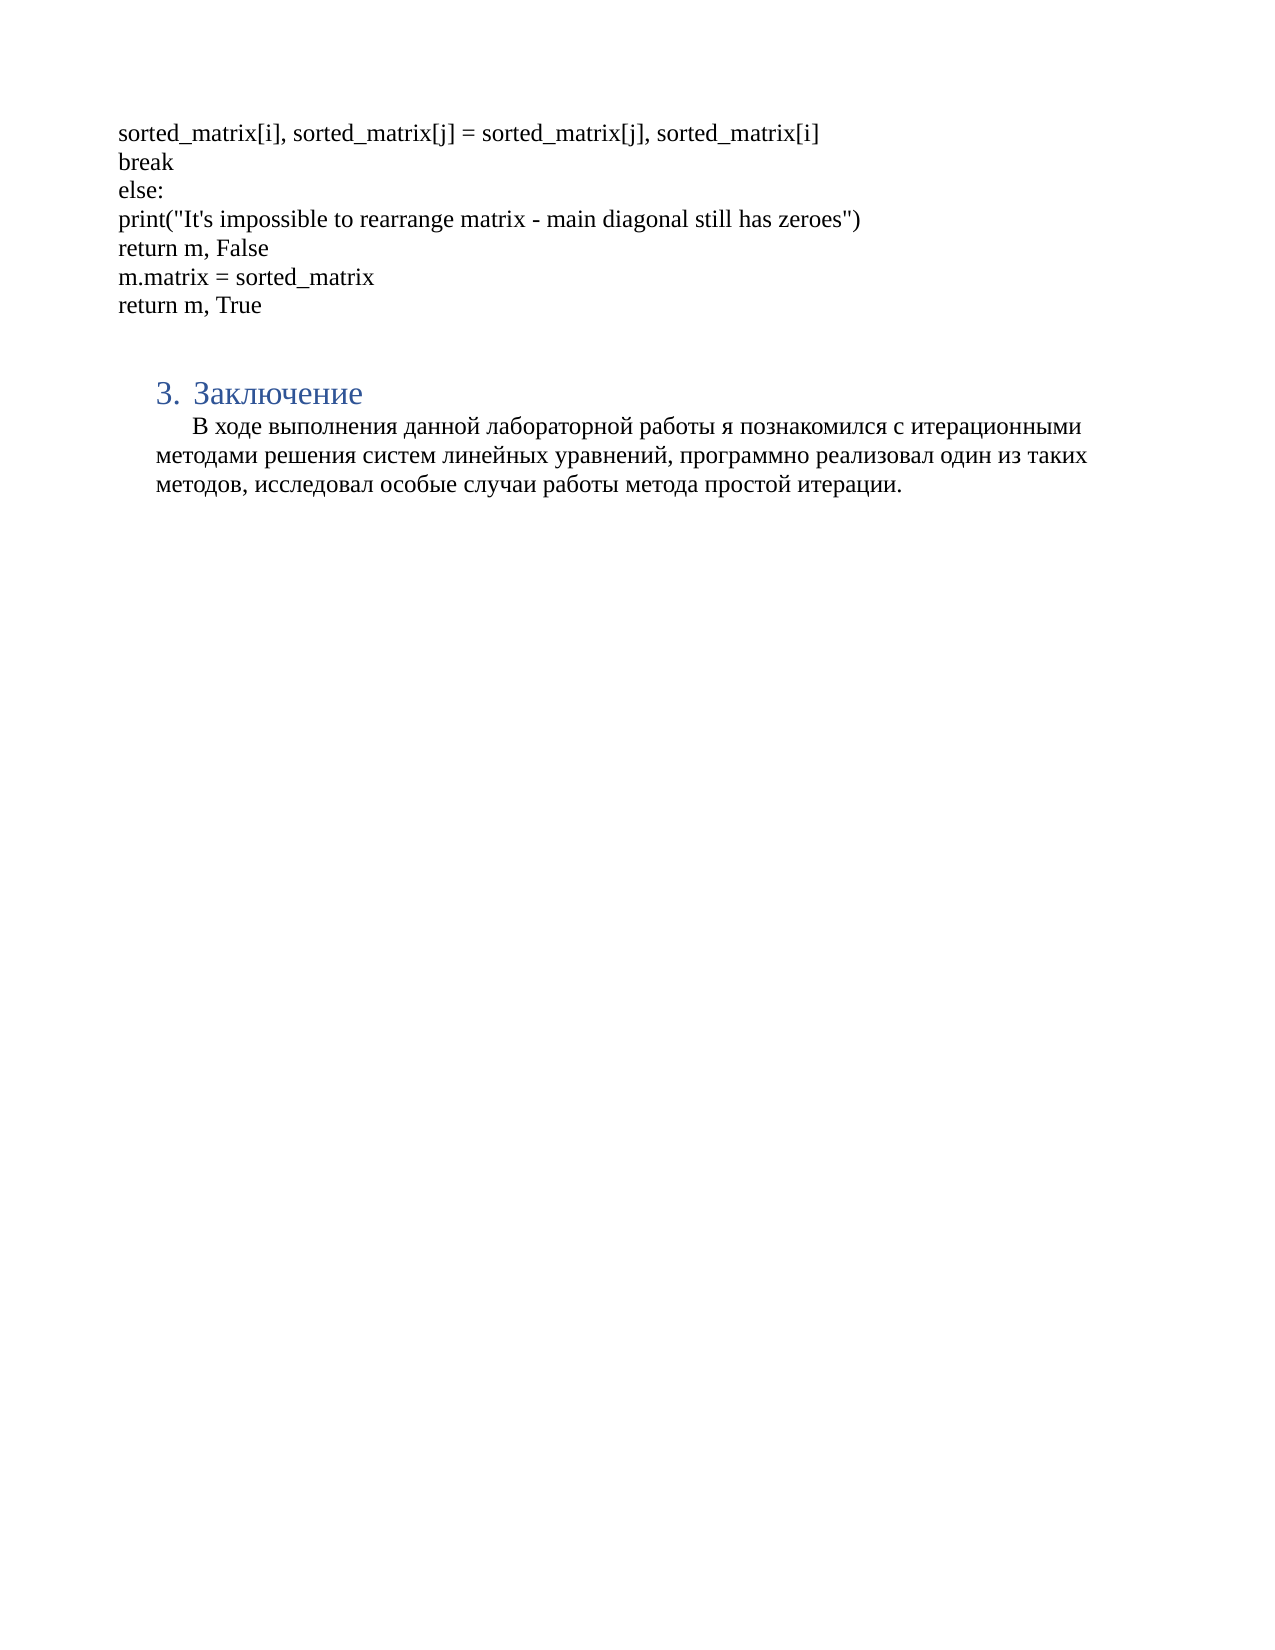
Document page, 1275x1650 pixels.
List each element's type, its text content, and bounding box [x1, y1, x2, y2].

text В ходе выполнения данной лабораторной работы я познакомился с итерационными методами решения систем линейных уравнений, программно реализовал один из таких методов, исследовал особые случаи работы метода простой итерации. [156, 411, 1157, 498]
subtitle Заключение [156, 373, 1157, 411]
text return m, False [118, 233, 1157, 262]
text return m, True [118, 291, 1157, 319]
text sorted_matrix[i], sorted_matrix[j] = sorted_matrix[j], sorted_matrix[i] [118, 118, 1157, 147]
text break [118, 147, 1157, 176]
text print("It's impossible to rearrange matrix - main diagonal still has zeroes") [118, 204, 1157, 233]
text m.matrix = sorted_matrix [118, 262, 1157, 291]
text else: [118, 176, 1157, 204]
